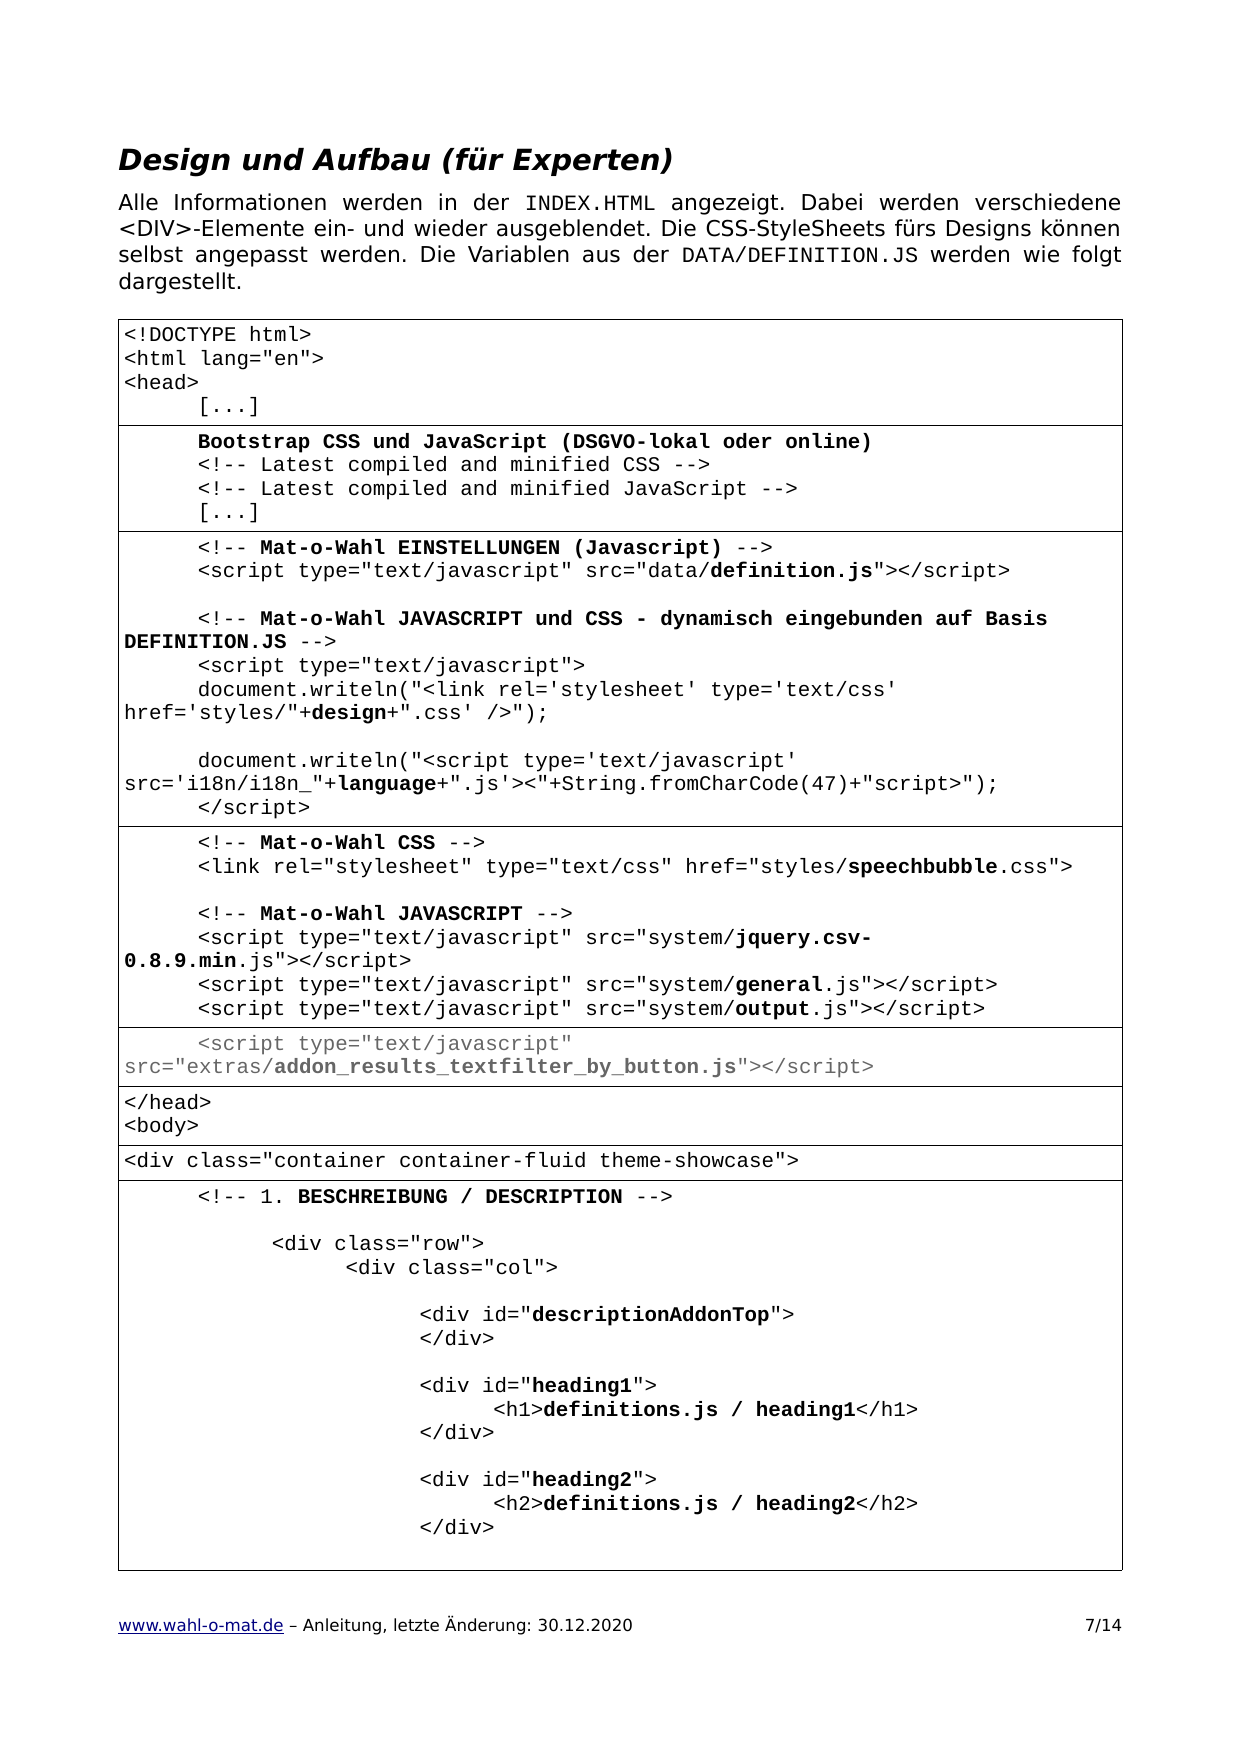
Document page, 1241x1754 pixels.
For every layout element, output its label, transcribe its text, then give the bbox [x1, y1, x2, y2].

table_cell <!-- Mat-o-Wahl CSS --> <link rel="stylesheet" type="text/css" href="styles/speechbubble.css"> <!-- Mat-o-Wahl JAVASCRIPT --> <script type="text/javascript" src="system/jquery.csv-0.8.9.min.js"></script> <script type="text/javascript" src="system/general.js"></script> <script type="text/javascript" src="system/output.js"></script> [119, 827, 1122, 1027]
text Alle Informationen werden in der INDEX.HTML angezeigt. Dabei werden verschiedene <DIV>-Elemente ein- und wieder ausgeblendet. Die CSS-StyleSheets fürs Designs können selbst angepasst werden. Die Variablen aus der DATA/DEFINITION.JS werden wie folgt dargestellt. [118, 189, 1122, 294]
table_cell Bootstrap CSS und JavaScript (DSGVO-lokal oder online) <!-- Latest compiled and minified CSS --> <!-- Latest compiled and minified JavaScript --> [...] [119, 426, 1122, 531]
table_header <!DOCTYPE html> <html lang="en"> <head> [...] [119, 320, 1122, 425]
subtitle Design und Aufbau (für Experten) [118, 143, 1122, 177]
table_cell </head> <body> [119, 1087, 1122, 1145]
table_cell <!-- 1. BESCHREIBUNG / DESCRIPTION --> <div class="row"> <div class="col"> <div id="descriptionAddonTop"> </div> <div id="heading1"> <h1>definitions.js / heading1</h1> </div> <div id="heading2"> <h2>definitions.js / heading2</h2> </div> [119, 1181, 1122, 1570]
table_cell <!-- Mat-o-Wahl EINSTELLUNGEN (Javascript) --> <script type="text/javascript" src="data/definition.js"></script> <!-- Mat-o-Wahl JAVASCRIPT und CSS - dynamisch eingebunden auf Basis DEFINITION.JS --> <script type="text/javascript"> document.writeln("<link rel='stylesheet' type='text/css' href='styles/"+design+".css' />"); document.writeln("<script type='text/javascript' src='i18n/i18n_"+language+".js'><"+String.fromCharCode(47)+"script>"); </script> [119, 532, 1122, 826]
table_cell <script type="text/javascript" src="extras/addon_results_textfilter_by_button.js"></script> [119, 1028, 1122, 1086]
table_cell <div class="container container-fluid theme-showcase"> [119, 1146, 1122, 1180]
